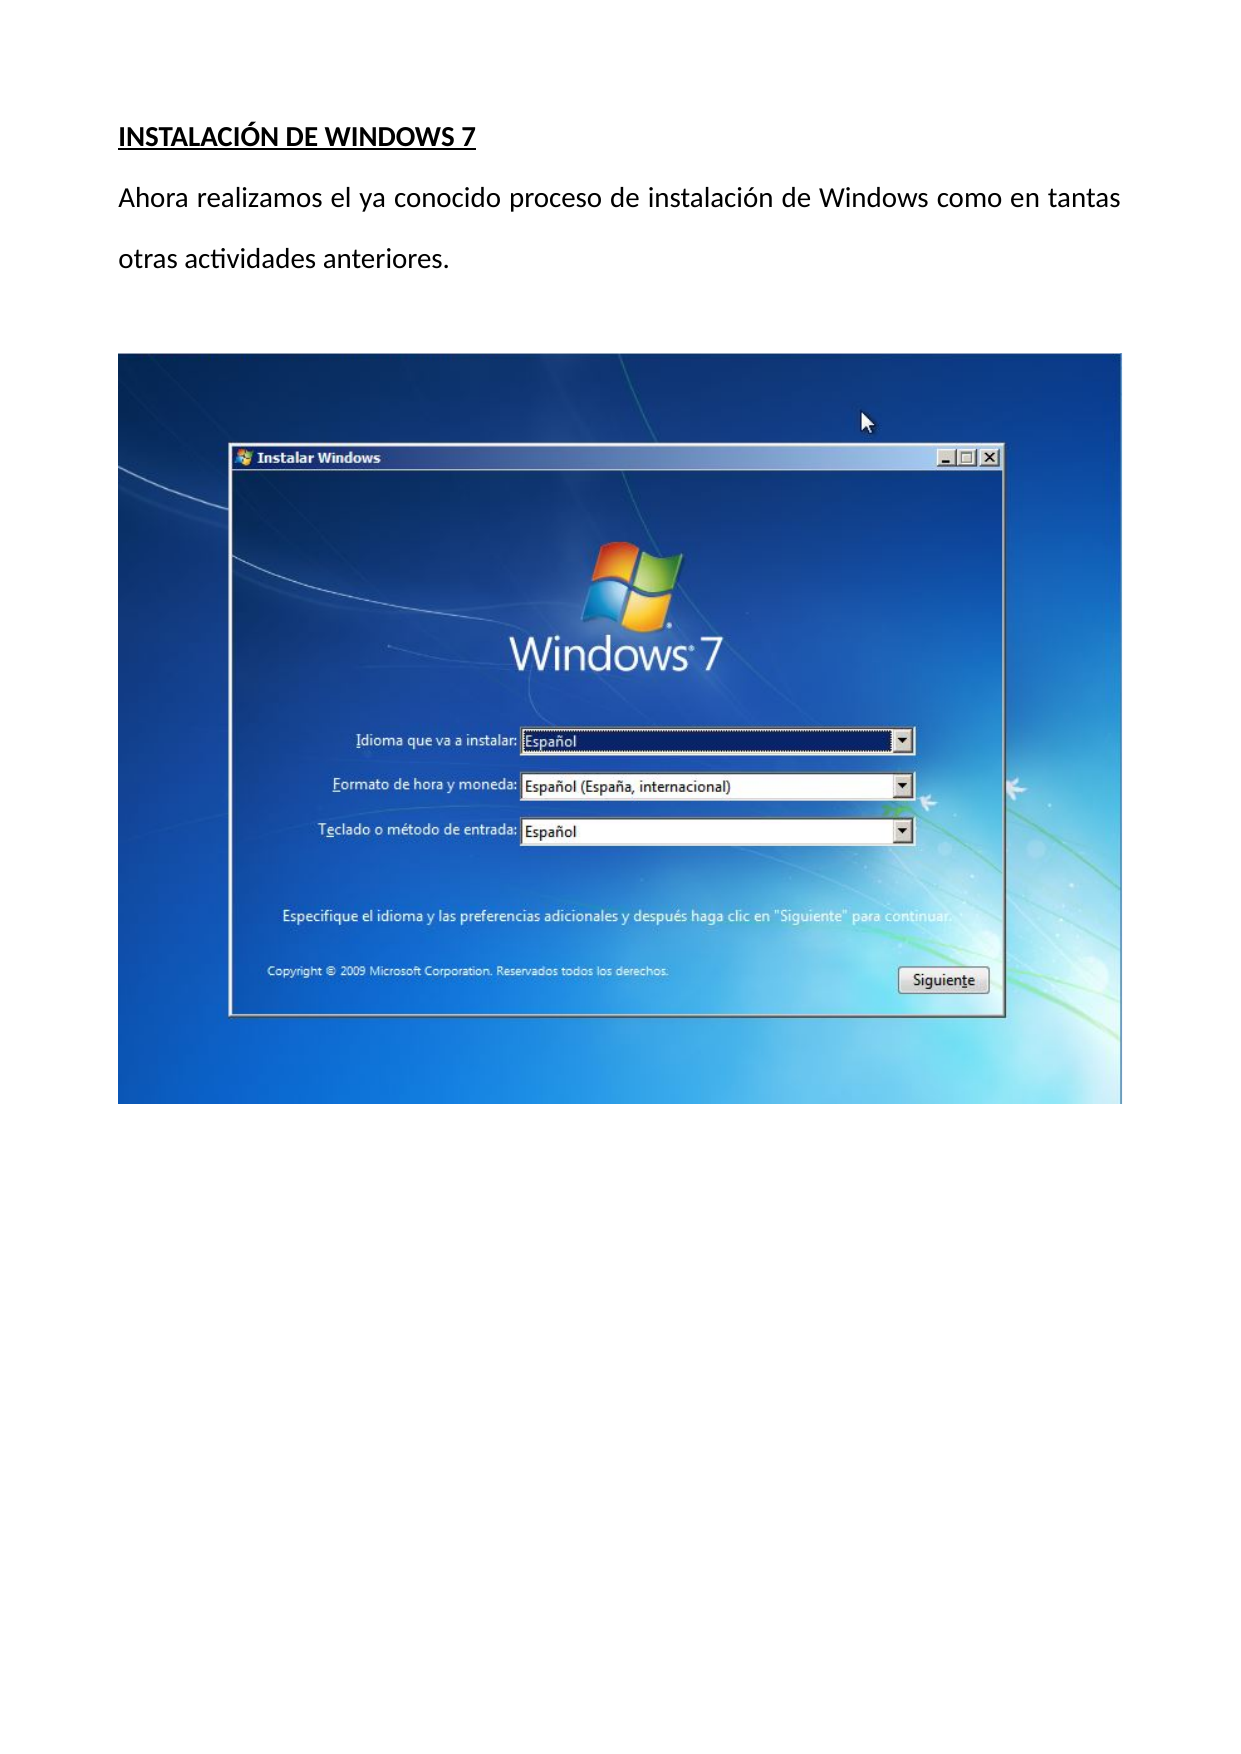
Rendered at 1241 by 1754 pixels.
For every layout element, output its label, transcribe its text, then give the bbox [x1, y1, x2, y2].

text INSTALACIÓN DE WINDOWS 7 [118, 118, 1122, 179]
text Ahora realizamos el ya conocido proceso de instalación de Windows como en tantas otras actividades anteriores. [118, 179, 1122, 301]
picture [118, 353, 1123, 1104]
